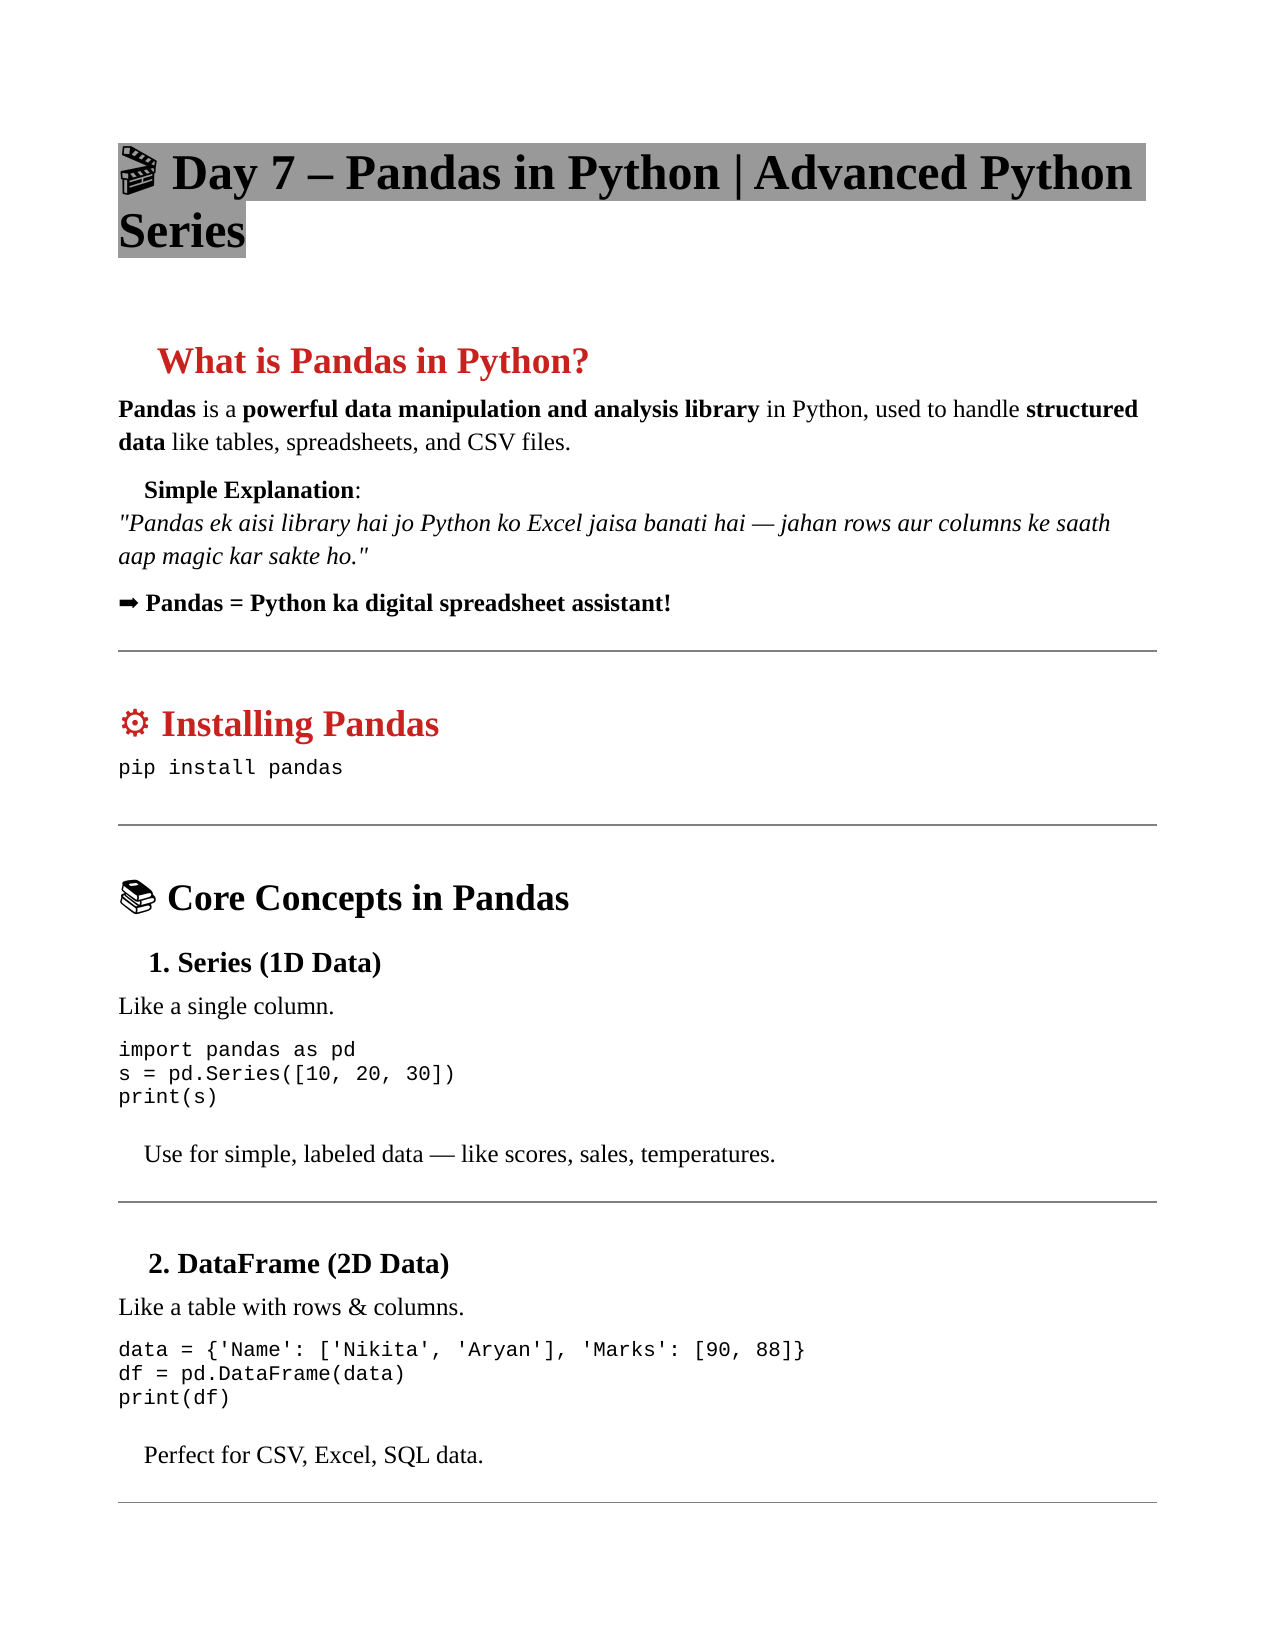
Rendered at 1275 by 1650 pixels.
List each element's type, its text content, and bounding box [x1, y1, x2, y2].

text print(s) [118, 1086, 1157, 1110]
subtitle ⚙️ Installing Pandas [118, 701, 1157, 744]
subtitle 📌 What is Pandas in Python? [118, 339, 1157, 382]
text Like a table with rows & columns. [118, 1292, 1157, 1321]
text Like a single column. [118, 991, 1157, 1020]
text df = pd.DataFrame(data) [118, 1363, 1157, 1387]
text 📌 Perfect for CSV, Excel, SQL data. [118, 1440, 1157, 1469]
text 🧠 Use for simple, labeled data — like scores, sales, temperatures. [118, 1139, 1157, 1168]
text print(df) [118, 1387, 1157, 1410]
text 📘 Simple Explanation: "Pandas ek aisi library hai jo Python ko Excel jaisa banati hai — jahan rows aur columns ke saath aap magic kar sakte ho." [118, 475, 1157, 570]
text s = pd.Series([10, 20, 30]) [118, 1063, 1157, 1086]
text pip install pandas [118, 757, 1157, 781]
subtitle 📚 Core Concepts in Pandas [118, 875, 1157, 918]
text Pandas is a powerful data manipulation and analysis library in Python, used to handle structured data like tables, spreadsheets, and CSV files. [118, 394, 1157, 456]
subtitle ✅ 1. Series (1D Data) [118, 945, 1157, 979]
subtitle 🎬 Day 7 – Pandas in Python | Advanced Python Series [118, 143, 1157, 258]
text ➡️ Pandas = Python ka digital spreadsheet assistant! [118, 588, 1157, 617]
text data = {'Name': ['Nikita', 'Aryan'], 'Marks': [90, 88]} [118, 1339, 1157, 1363]
subtitle ✅ 2. DataFrame (2D Data) [118, 1246, 1157, 1279]
text import pandas as pd [118, 1039, 1157, 1063]
